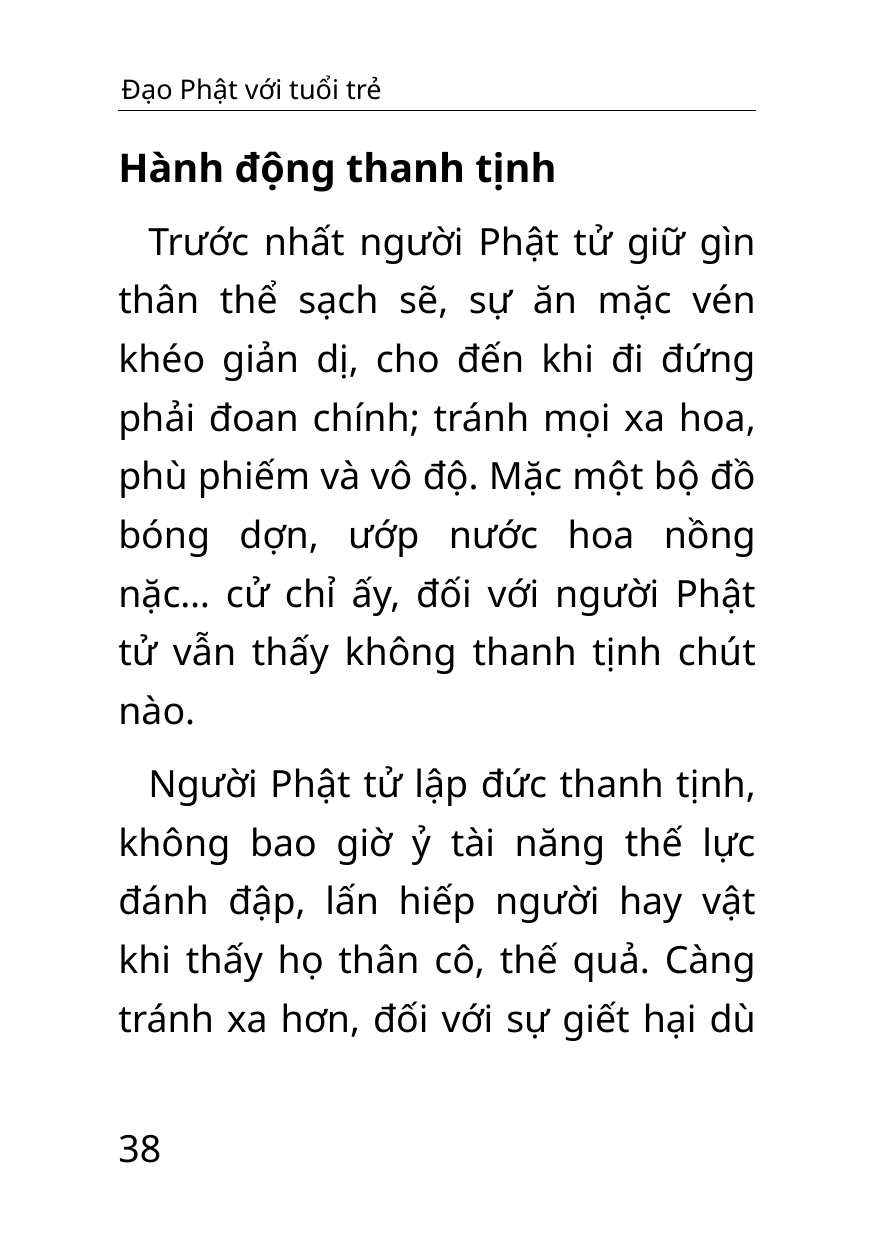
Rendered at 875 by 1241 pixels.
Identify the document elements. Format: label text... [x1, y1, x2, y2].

subtitle Hành động thanh tịnh [118, 141, 756, 194]
text Trước nhất người Phật tử giữ gìn thân thể sạch sẽ, sự ăn mặc vén khéo giản dị, cho đến khi đi đứng phải đoan chính; tránh mọi xa hoa, phù phiếm và vô độ. Mặc một bộ đồ bóng dợn, ướp nước hoa nồng nặc… cử chỉ ấy, đối với người Phật tử vẫn thấy không thanh tịnh chút nào. [118, 215, 756, 735]
text Người Phật tử lập đức thanh tịnh, không bao giờ ỷ tài năng thế lực đánh đập, lấn hiếp người hay vật khi thấy họ thân cô, thế quả. Càng tránh xa hơn, đối với sự giết hại dù [118, 757, 756, 1043]
